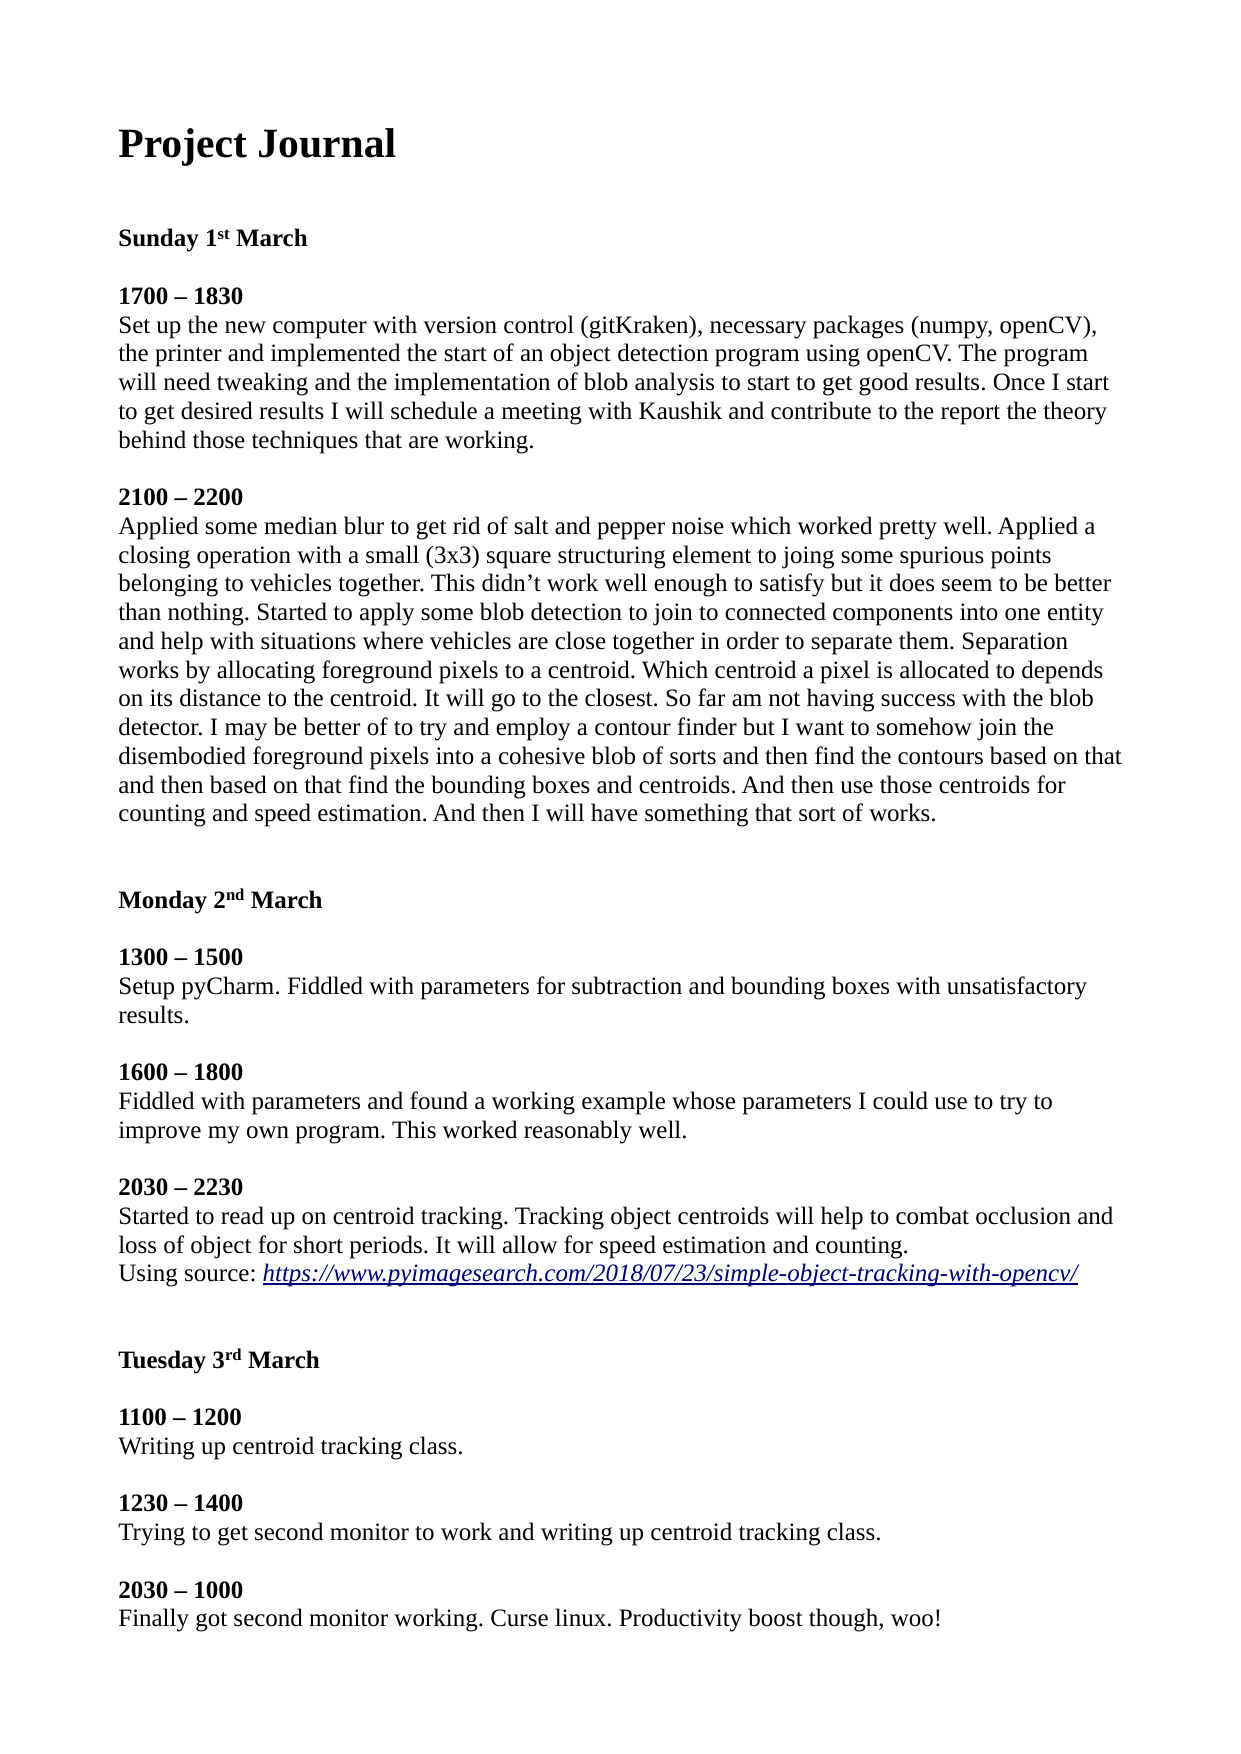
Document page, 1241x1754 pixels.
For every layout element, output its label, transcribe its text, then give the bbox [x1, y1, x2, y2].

text 2030 – 1000 [118, 1575, 1122, 1603]
text 1230 – 1400 [118, 1488, 1122, 1517]
text Monday 2nd March [118, 885, 1122, 913]
text Tuesday 3rd March [118, 1345, 1122, 1373]
text 1100 – 1200 [118, 1402, 1122, 1431]
text 1300 – 1500 [118, 942, 1122, 971]
text Sunday 1st March [118, 223, 1122, 252]
text Setup pyCharm. Fiddled with parameters for subtraction and bounding boxes with unsatisfactory results. [118, 971, 1122, 1028]
text 1600 – 1800 [118, 1057, 1122, 1086]
text Applied some median blur to get rid of salt and pepper noise which worked pretty well. Applied a closing operation with a small (3x3) square structuring element to joing some spurious points belonging to vehicles together. This didn’t work well enough to satisfy but it does seem to be better than nothing. Started to apply some blob detection to join to connected components into one entity and help with situations where vehicles are close together in order to separate them. Separation works by allocating foreground pixels to a centroid. Which centroid a pixel is allocated to depends on its distance to the centroid. It will go to the closest. So far am not having success with the blob detector. I may be better of to try and employ a contour finder but I want to somehow join the disembodied foreground pixels into a cohesive blob of sorts and then find the contours based on that and then based on that find the bounding boxes and centroids. And then use those centroids for counting and speed estimation. And then I will have something that sort of works. [118, 511, 1122, 827]
text 2100 – 2200 [118, 482, 1122, 511]
text 2030 – 2230 [118, 1172, 1122, 1201]
text Project Journal [118, 118, 1122, 166]
text Started to read up on centroid tracking. Tracking object centroids will help to combat occlusion and loss of object for short periods. It will allow for speed estimation and counting. Using source: https://www.pyimagesearch.com/2018/07/23/simple-object-tracking-with-opencv/ [118, 1201, 1122, 1287]
text Writing up centroid tracking class. [118, 1431, 1122, 1460]
text 1700 – 1830 [118, 281, 1122, 310]
text Trying to get second monitor to work and writing up centroid tracking class. [118, 1517, 1122, 1546]
text Fiddled with parameters and found a working example whose parameters I could use to try to improve my own program. This worked reasonably well. [118, 1086, 1122, 1143]
text Finally got second monitor working. Curse linux. Productivity boost though, woo! [118, 1603, 1122, 1632]
text Set up the new computer with version control (gitKraken), necessary packages (numpy, openCV), the printer and implemented the start of an object detection program using openCV. The program will need tweaking and the implementation of blob analysis to start to get good results. Once I start to get desired results I will schedule a meeting with Kaushik and contribute to the report the theory behind those techniques that are working. [118, 310, 1122, 453]
